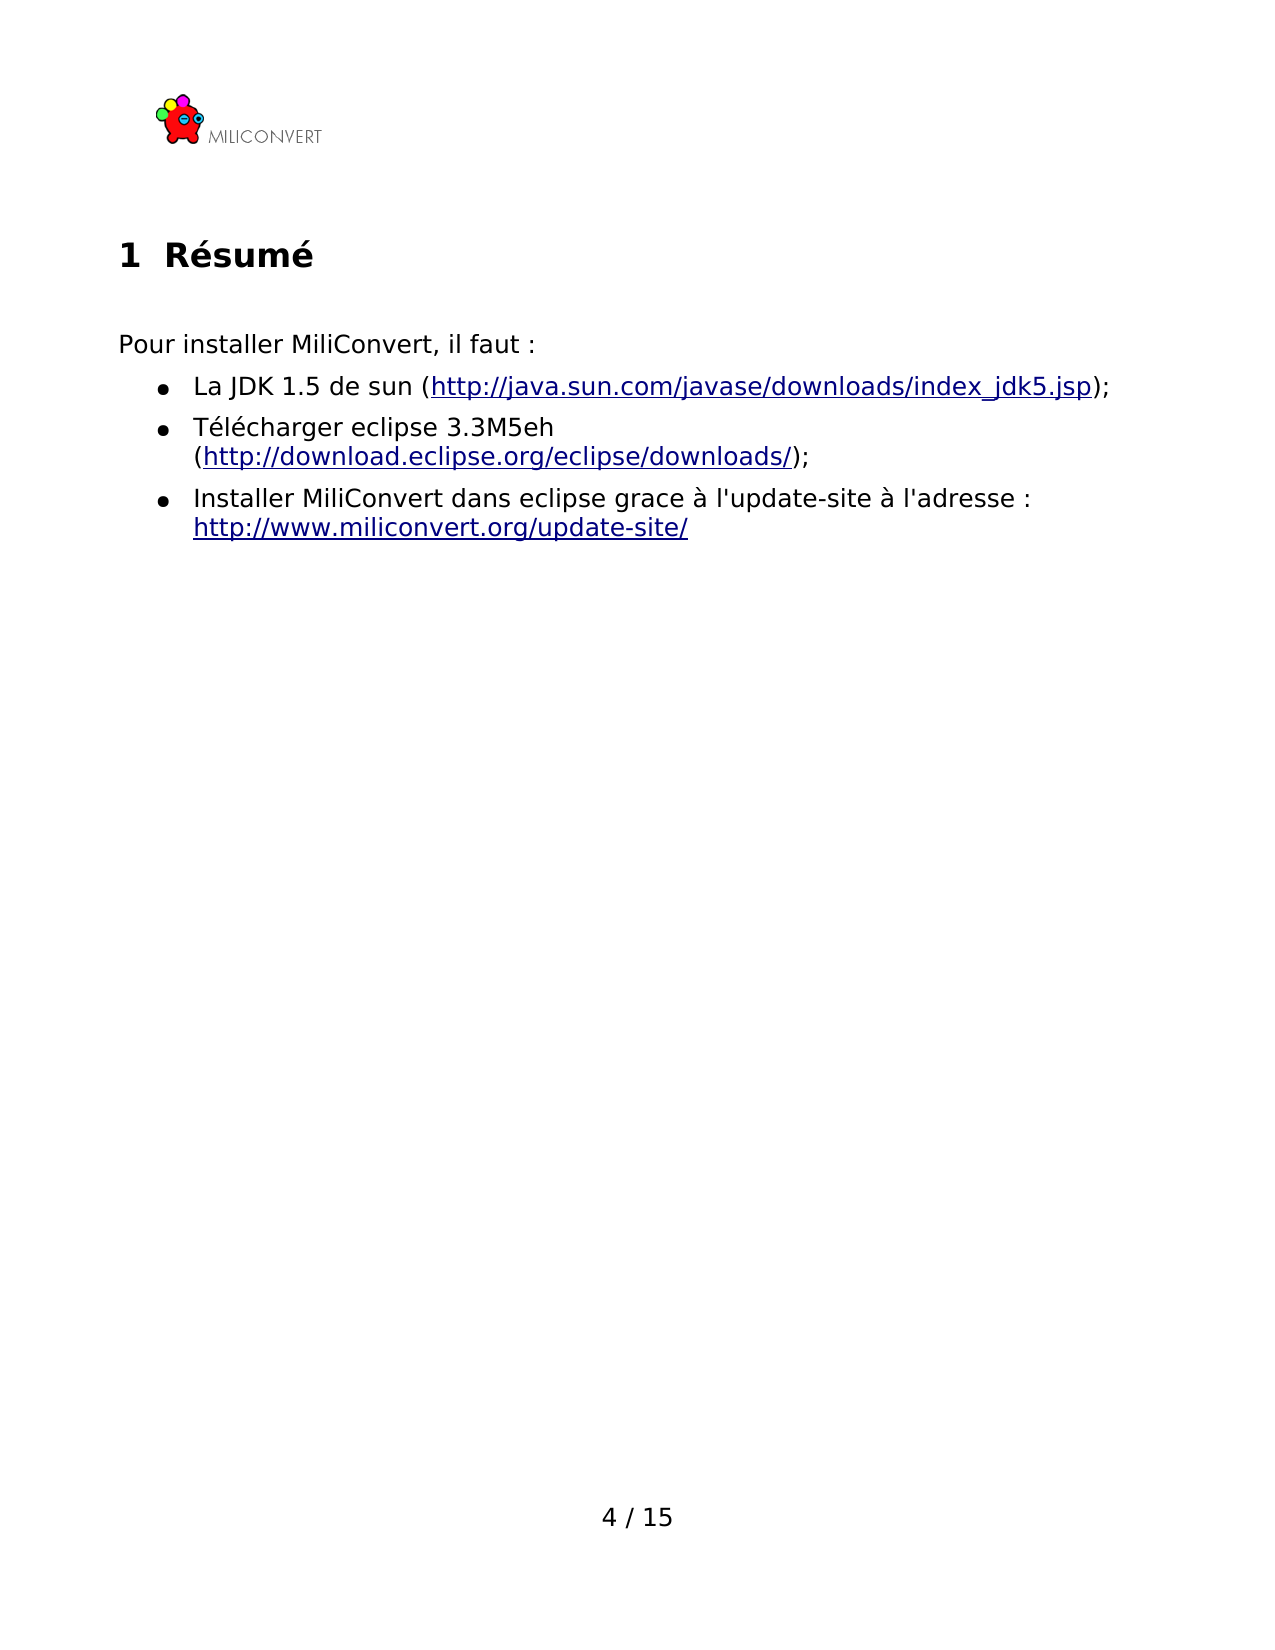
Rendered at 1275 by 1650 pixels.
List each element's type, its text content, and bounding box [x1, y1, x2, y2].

picture [132, 69, 354, 176]
list Installer MiliConvert dans eclipse grace à l'update-site à l'adresse : http://www.miliconvert.org/update-site/ [156, 484, 1157, 542]
list La JDK 1.5 de sun (http://java.sun.com/javase/downloads/index_jdk5.jsp); [156, 372, 1157, 401]
list Télécharger eclipse 3.3M5eh (http://download.eclipse.org/eclipse/downloads/); [156, 413, 1157, 472]
text Pour installer MiliConvert, il faut : [118, 330, 1157, 359]
subtitle Résumé [118, 237, 1157, 276]
